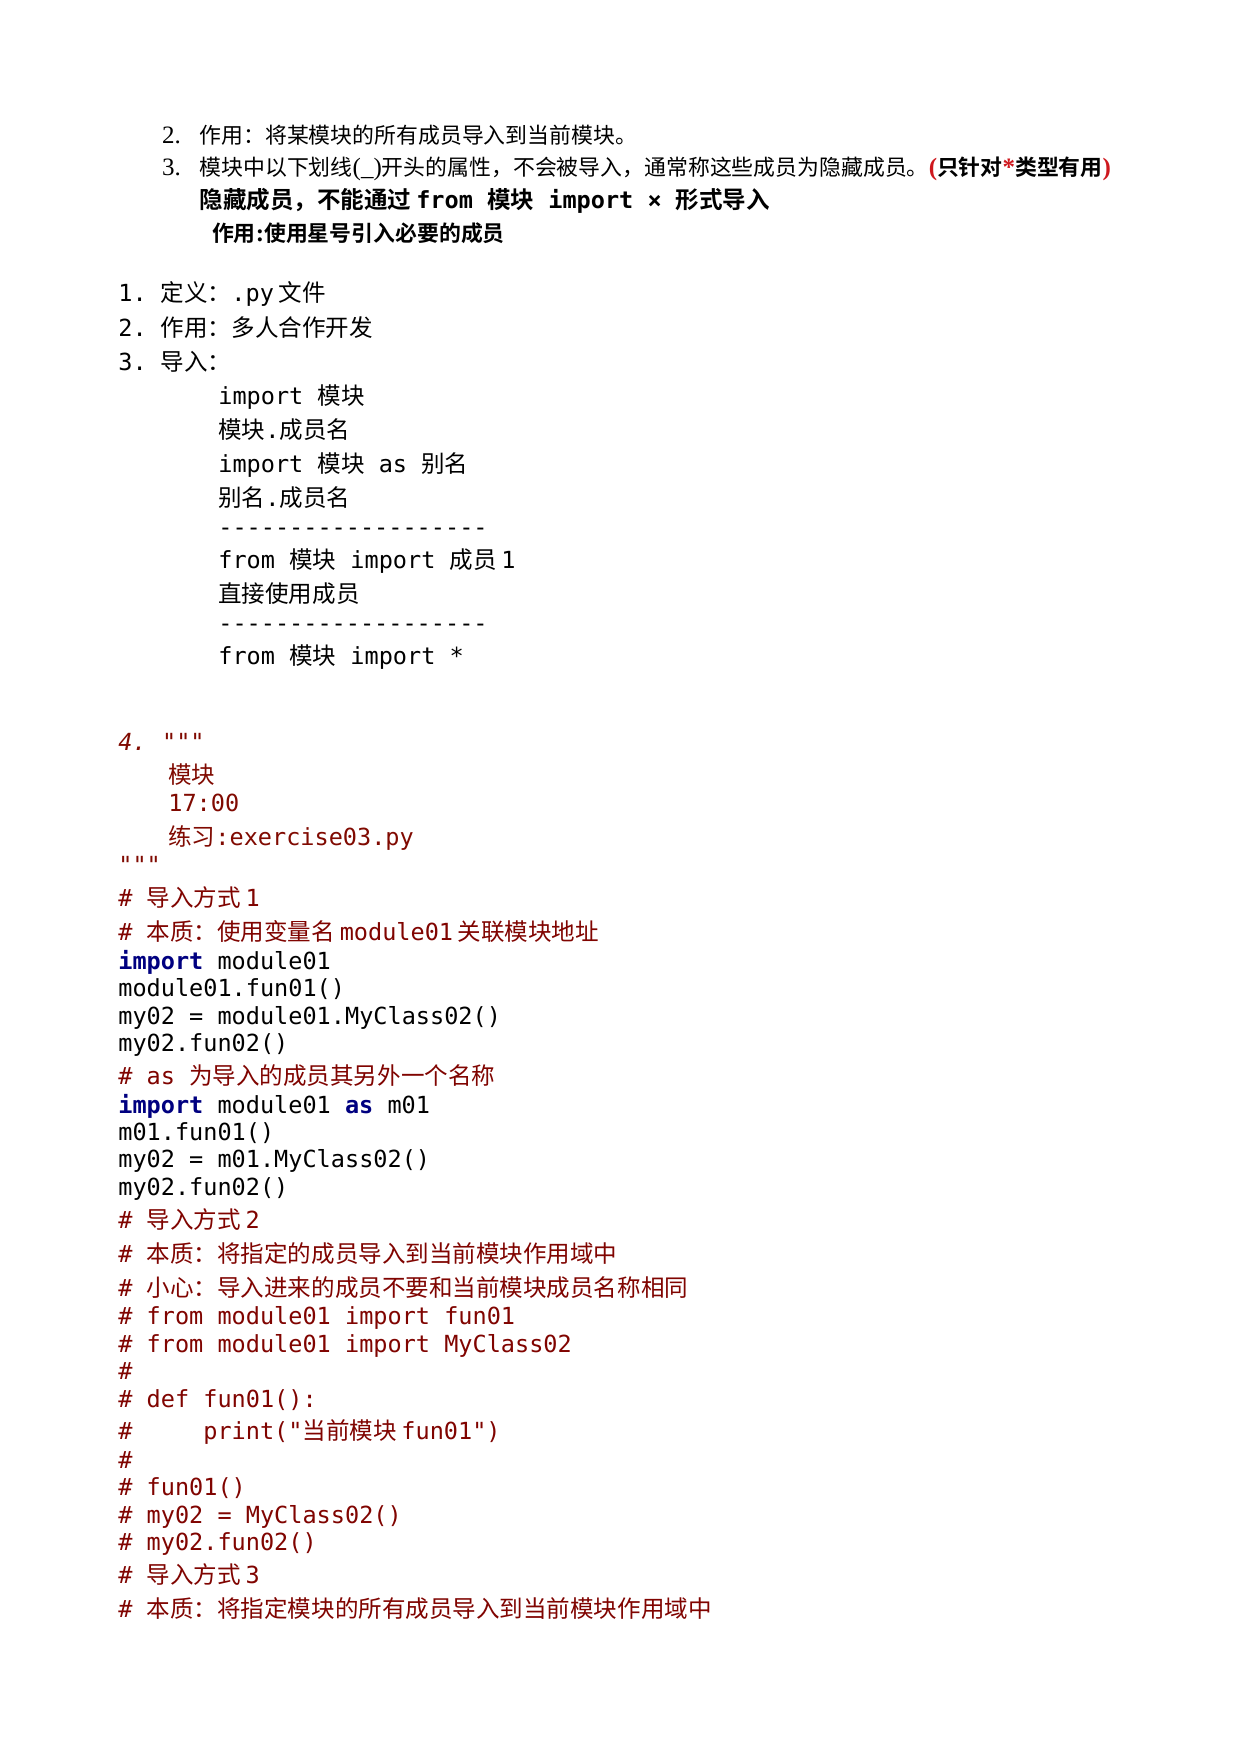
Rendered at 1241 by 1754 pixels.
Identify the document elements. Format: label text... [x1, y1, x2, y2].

list 作用：将某模块的所有成员导入到当前模块。 [162, 118, 1122, 150]
text # 本质：使用变量名module01关联模块地址 [118, 913, 1122, 947]
text from 模块 import * [118, 637, 1122, 671]
text 模块.成员名 [118, 411, 1122, 445]
text m01.fun01() [118, 1118, 1122, 1146]
text # print("当前模块fun01") [118, 1412, 1122, 1447]
text # from module01 import MyClass02 [118, 1330, 1122, 1358]
text 模块 [118, 756, 1122, 790]
text import module01 [118, 947, 1122, 975]
text 17:00 [118, 790, 1122, 818]
text 别名.成员名 [118, 479, 1122, 513]
text # 本质：将指定模块的所有成员导入到当前模块作用域中 [118, 1590, 1122, 1624]
text # my02.fun02() [118, 1529, 1122, 1556]
text # [118, 1358, 1122, 1385]
text # 导入方式3 [118, 1556, 1122, 1590]
text my02.fun02() [118, 1173, 1122, 1201]
list 作用:使用星号引入必要的成员 [118, 216, 1122, 247]
text # 本质：将指定的成员导入到当前模块作用域中 [118, 1235, 1122, 1269]
text my02.fun02() [118, 1030, 1122, 1057]
text 2. 作用：多人合作开发 [118, 309, 1122, 343]
list 模块中以下划线(_)开头的属性，不会被导入，通常称这些成员为隐藏成员。(只针对*类型有用) [162, 150, 1122, 181]
text # def fun01(): [118, 1385, 1122, 1412]
text ------------------- [118, 609, 1122, 637]
text 直接使用成员 [118, 575, 1122, 609]
text module01.fun01() [118, 975, 1122, 1002]
text 1. 定义：.py文件 [118, 274, 1122, 309]
text # [118, 1447, 1122, 1474]
text import module01 as m01 [118, 1091, 1122, 1118]
text # 小心：导入进来的成员不要和当前模块成员名称相同 [118, 1269, 1122, 1303]
text from 模块 import 成员1 [118, 541, 1122, 575]
text ------------------- [118, 513, 1122, 541]
text 练习:exercise03.py [118, 818, 1122, 852]
text import 模块 [118, 377, 1122, 411]
list """ [118, 728, 1122, 756]
text # fun01() [118, 1474, 1122, 1501]
text # as 为导入的成员其另外一个名称 [118, 1057, 1122, 1091]
text my02 = module01.MyClass02() [118, 1002, 1122, 1030]
text # 导入方式1 [118, 879, 1122, 913]
text my02 = m01.MyClass02() [118, 1146, 1122, 1173]
text # 导入方式2 [118, 1201, 1122, 1235]
list 隐藏成员，不能通过from 模块 import × 形式导入 [162, 181, 1122, 216]
text import 模块 as 别名 [118, 445, 1122, 479]
text # from module01 import fun01 [118, 1303, 1122, 1330]
text """ [118, 852, 1122, 879]
text 3. 导入： [118, 343, 1122, 377]
text # my02 = MyClass02() [118, 1501, 1122, 1529]
